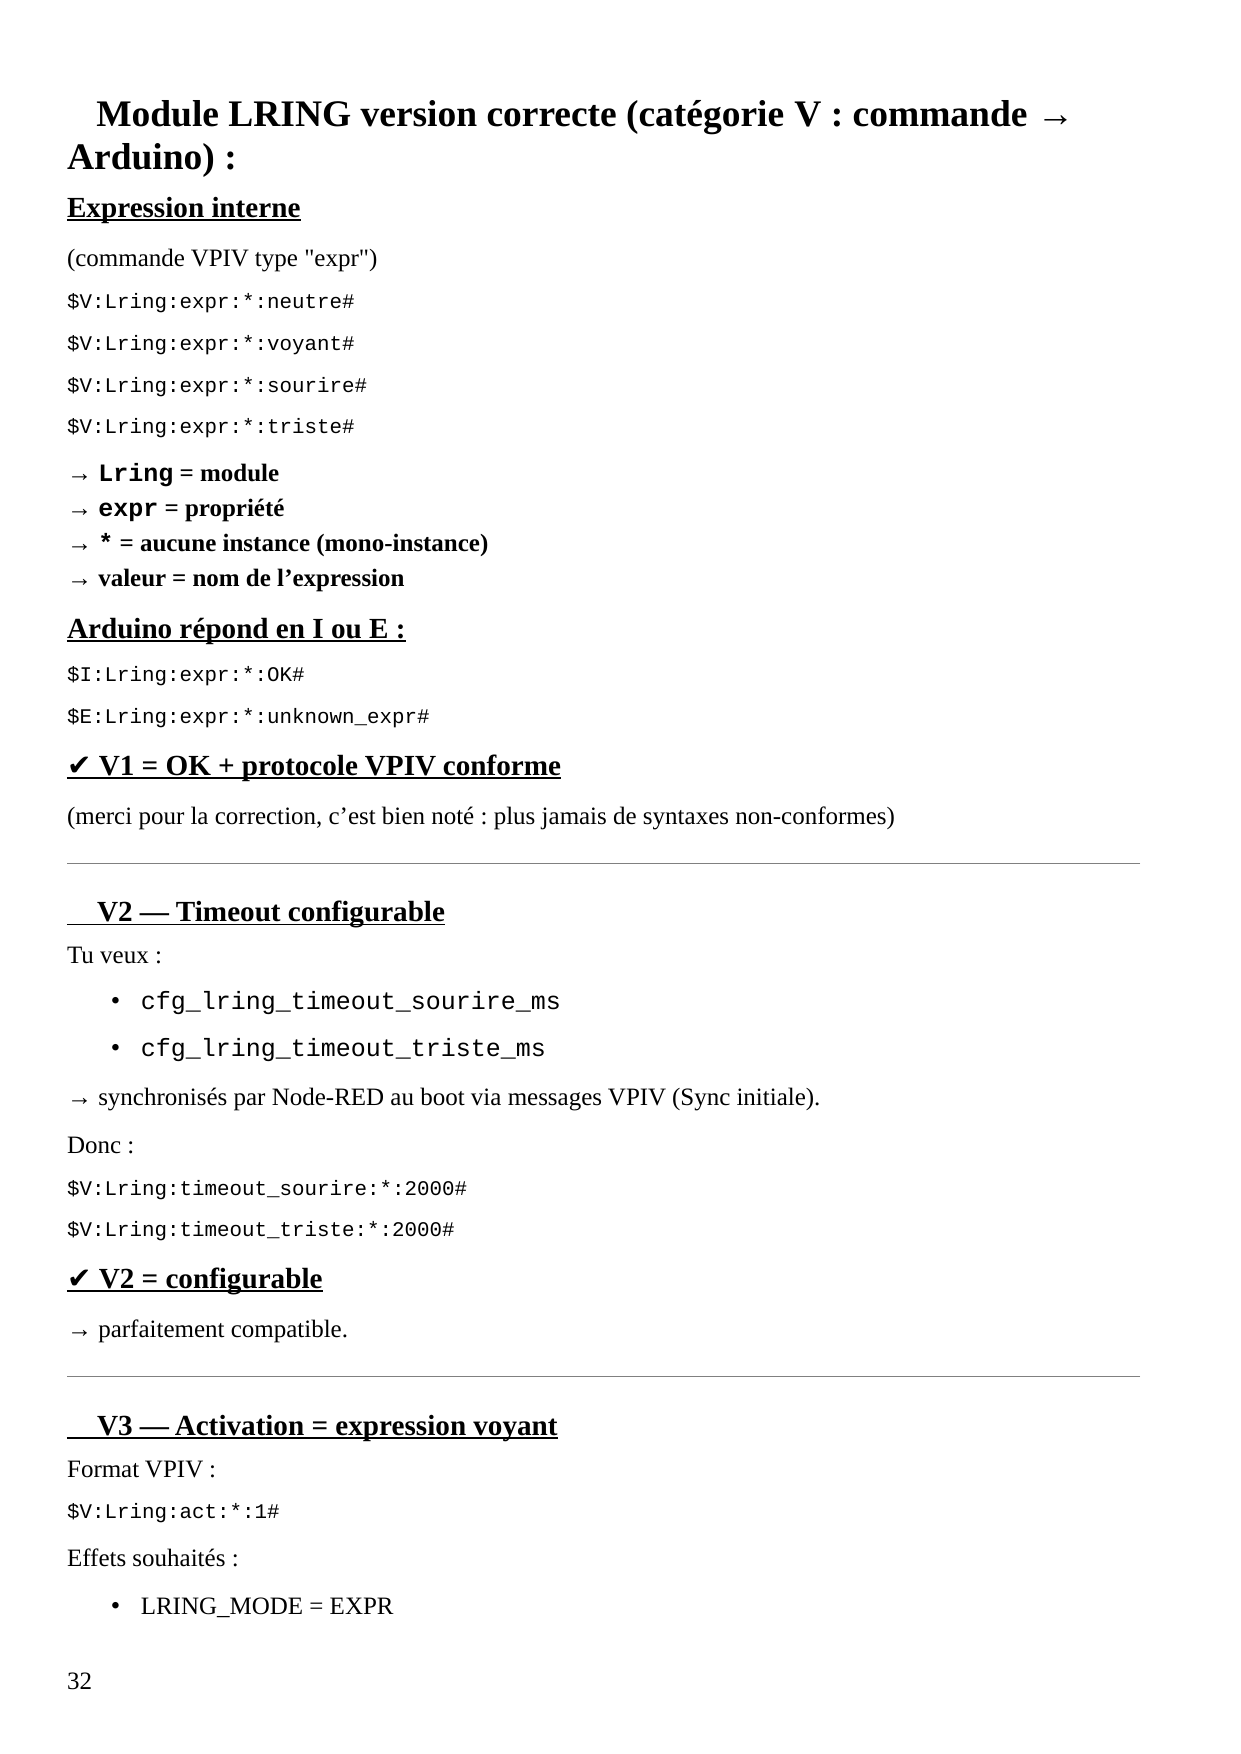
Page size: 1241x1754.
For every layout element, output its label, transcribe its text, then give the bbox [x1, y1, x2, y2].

subtitle ✔ V1 = OK + protocole VPIV conforme [67, 748, 1140, 781]
text Donc : [67, 1130, 1140, 1159]
text (merci pour la correction, c’est bien noté : plus jamais de syntaxes non-conformes) [67, 801, 1140, 830]
text → parfaitement compatible. [67, 1314, 1140, 1343]
text $I:Lring:expr:*:OK# [67, 664, 1140, 688]
text $V:Lring:expr:*:sourire# [67, 375, 1140, 398]
subtitle Expression interne [67, 190, 1140, 224]
text Tu veux : [67, 941, 1140, 969]
list LRING_MODE = EXPR [111, 1591, 1140, 1620]
subtitle ✅ V3 — Activation = expression voyant [67, 1408, 1140, 1441]
text (commande VPIV type "expr") [67, 243, 1140, 272]
subtitle ✔ V2 = configurable [67, 1261, 1140, 1295]
list cfg_lring_timeout_triste_ms [111, 1035, 1140, 1064]
text → synchronisés par Node-RED au boot via messages VPIV (Sync initiale). [67, 1082, 1140, 1111]
text → Lring = module → expr = propriété → * = aucune instance (mono-instance) → valeur = nom de l’expression [67, 458, 1140, 592]
text $V:Lring:act:*:1# [67, 1502, 1140, 1525]
subtitle ✅ V2 — Timeout configurable [67, 894, 1140, 928]
text $V:Lring:expr:*:triste# [67, 416, 1140, 440]
text $V:Lring:timeout_triste:*:2000# [67, 1219, 1140, 1243]
text Effets souhaités : [67, 1543, 1140, 1572]
text $V:Lring:expr:*:neutre# [67, 291, 1140, 315]
text $V:Lring:expr:*:voyant# [67, 333, 1140, 357]
text $E:Lring:expr:*:unknown_expr# [67, 706, 1140, 730]
list cfg_lring_timeout_sourire_ms [111, 988, 1140, 1017]
text $V:Lring:timeout_sourire:*:2000# [67, 1178, 1140, 1201]
text Format VPIV : [67, 1454, 1140, 1483]
subtitle Arduino répond en I ou E : [67, 611, 1140, 645]
subtitle ✅Module LRING version correcte (catégorie V : commande → Arduino) : [67, 92, 1140, 178]
